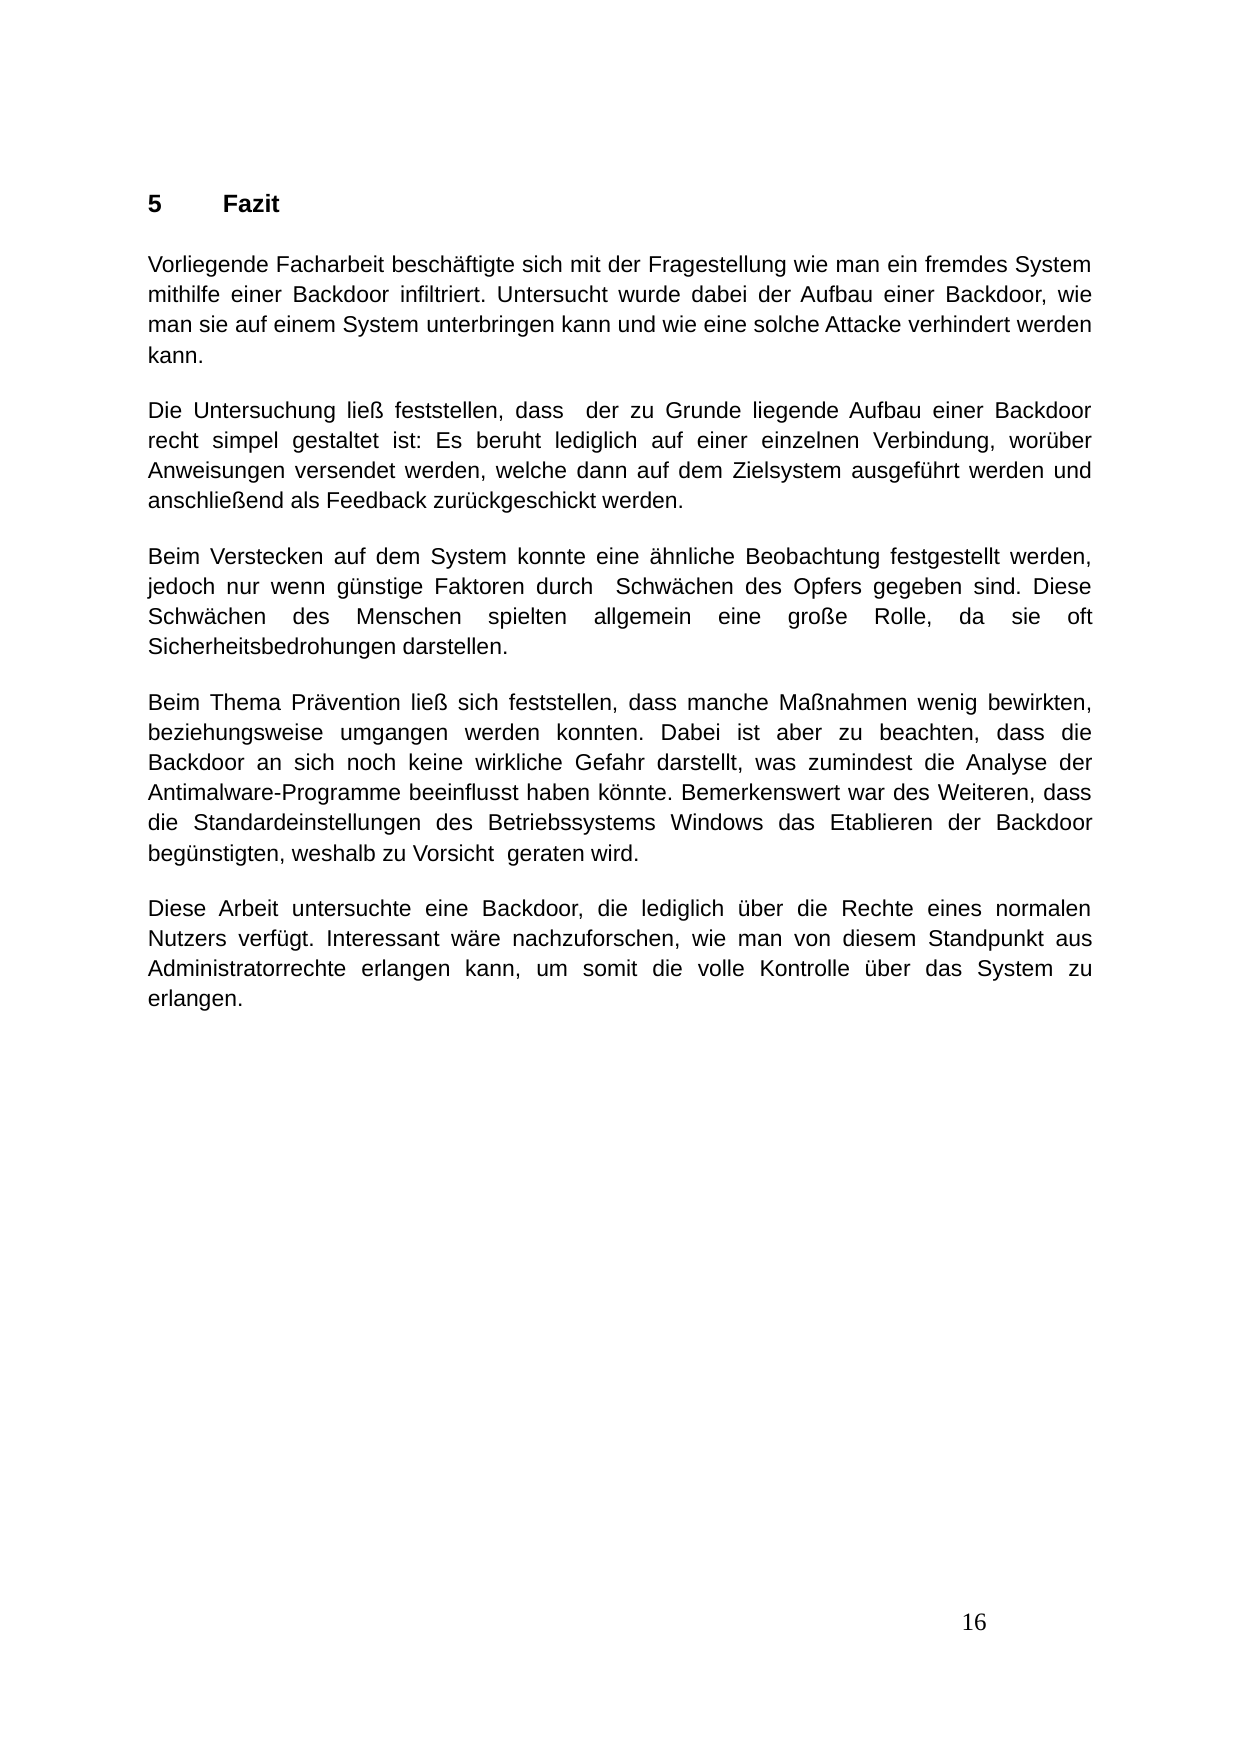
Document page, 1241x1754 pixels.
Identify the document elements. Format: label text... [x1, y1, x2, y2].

text Beim Verstecken auf dem System konnte eine ähnliche Beobachtung festgestellt werden, jedoch nur wenn günstige Faktoren durch Schwächen des Opfers gegeben sind. Diese Schwächen des Menschen spielten allgemein eine große Rolle, da sie oft Sicherheitsbedrohungen darstellen. [148, 543, 1093, 659]
text Diese Arbeit untersuchte eine Backdoor, die lediglich über die Rechte eines normalen Nutzers verfügt. Interessant wäre nachzuforschen, wie man von diesem Standpunkt aus Administratorrechte erlangen kann, um somit die volle Kontrolle über das System zu erlangen. [148, 895, 1093, 1012]
text Beim Thema Prävention ließ sich feststellen, dass manche Maßnahmen wenig bewirkten, beziehungsweise umgangen werden konnten. Dabei ist aber zu beachten, dass die Backdoor an sich noch keine wirkliche Gefahr darstellt, was zumindest die Analyse der Antimalware-Programme beeinflusst haben könnte. Bemerkenswert war des Weiteren, dass die Standardeinstellungen des Betriebssystems Windows das Etablieren der Backdoor begünstigten, weshalb zu Vorsicht geraten wird. [148, 688, 1093, 866]
text Vorliegende Facharbeit beschäftigte sich mit der Fragestellung wie man ein fremdes System mithilfe einer Backdoor infiltriert. Untersucht wurde dabei der Aufbau einer Backdoor, wie man sie auf einem System unterbringen kann und wie eine solche Attacke verhindert werden kann. [148, 251, 1093, 368]
text Die Untersuchung ließ feststellen, dass der zu Grunde liegende Aufbau einer Backdoor recht simpel gestaltet ist: Es beruht lediglich auf einer einzelnen Verbindung, worüber Anweisungen versendet werden, welche dann auf dem Zielsystem ausgeführt werden und anschließend als Feedback zurückgeschickt werden. [148, 397, 1093, 514]
subtitle Fazit [148, 189, 1093, 218]
